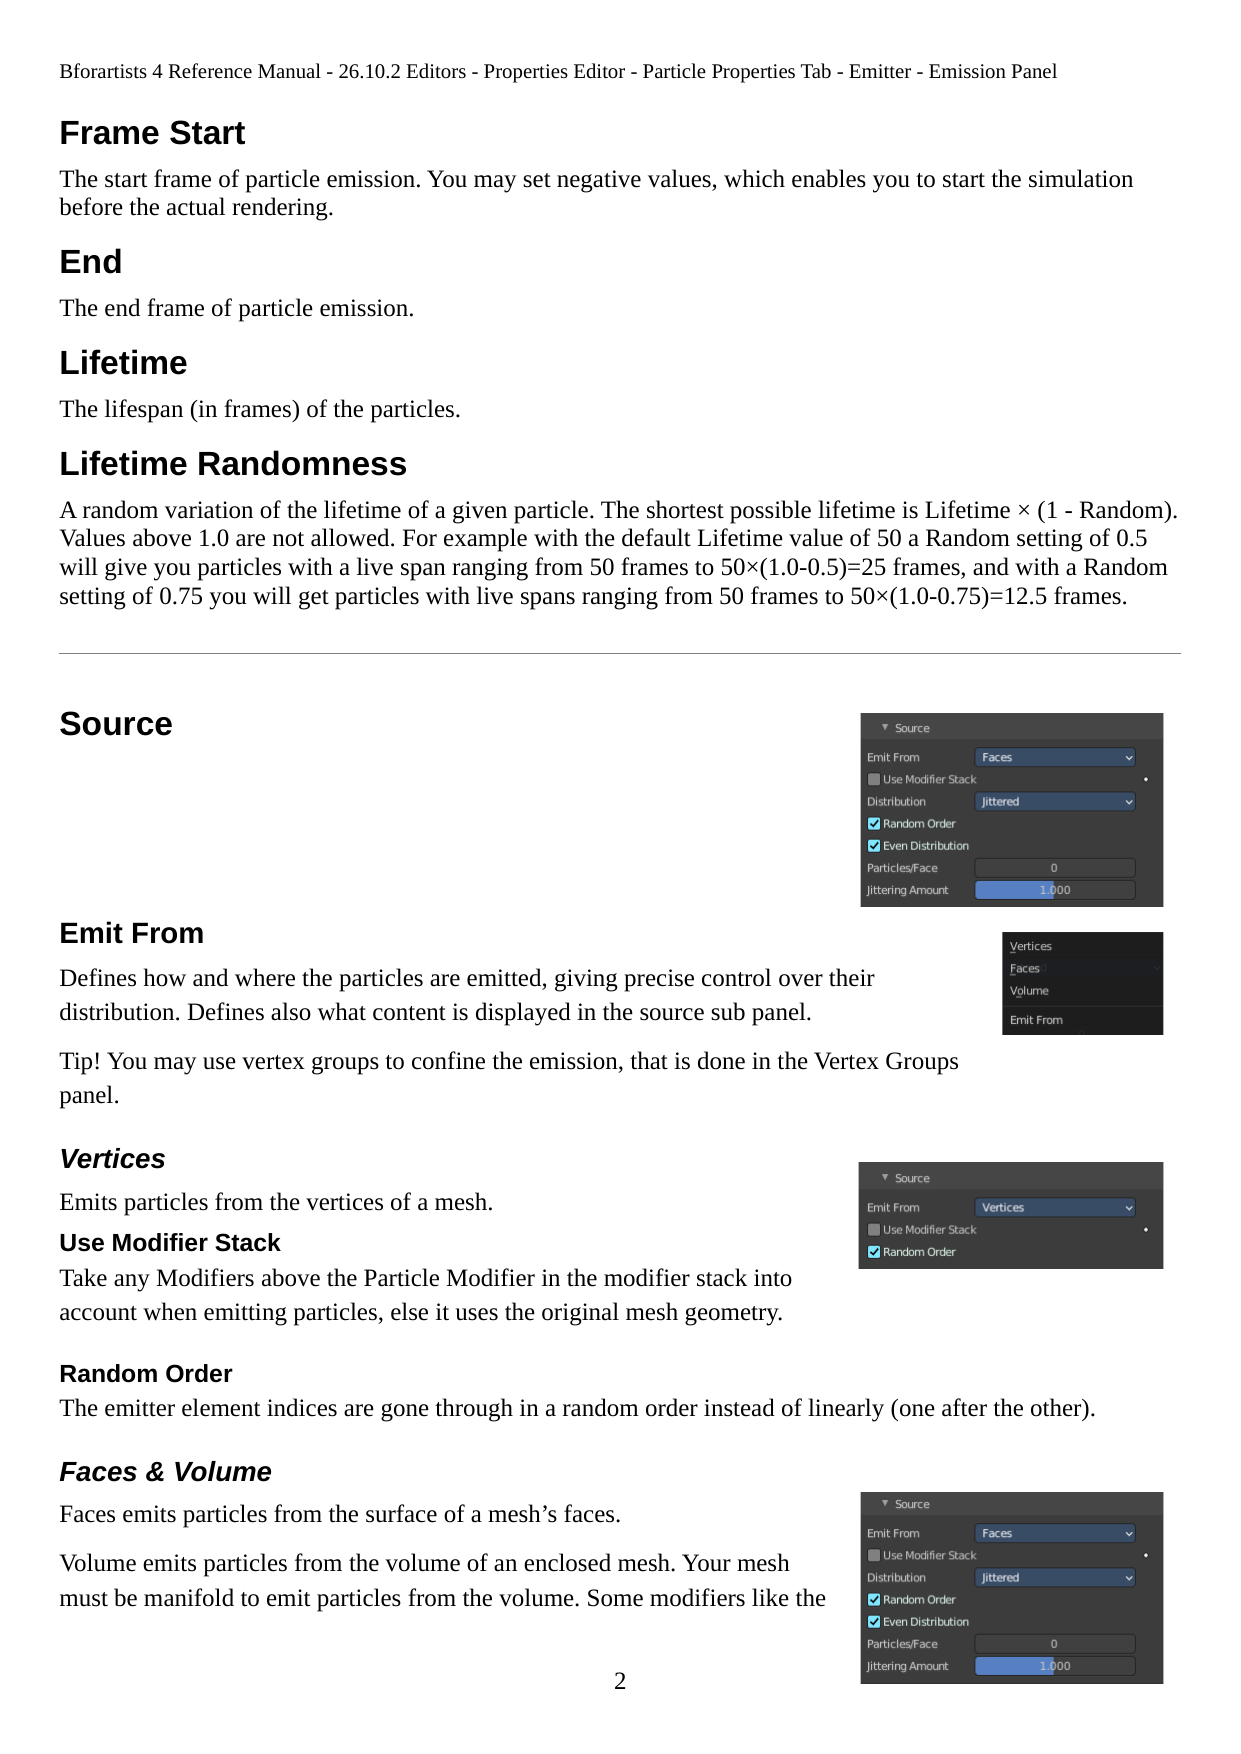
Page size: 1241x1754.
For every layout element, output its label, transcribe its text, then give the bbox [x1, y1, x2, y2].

subtitle Emit From [59, 916, 1181, 950]
subtitle Lifetime Randomness [59, 443, 1181, 482]
subtitle Lifetime [59, 343, 1181, 381]
picture [860, 713, 1164, 907]
subtitle Vertices [59, 1142, 1181, 1174]
text Tip! You may use vertex groups to confine the emission, that is done in the Vertex Groups panel. [59, 1046, 1181, 1109]
subtitle Random Order [59, 1359, 1181, 1387]
text Volume emits particles from the volume of an enclosed mesh. Your mesh must be manifold to emit particles from the volume. Some modifiers like the [59, 1548, 860, 1612]
text The end frame of particle emission. [59, 293, 1181, 322]
text The emitter element indices are gone through in a random order instead of linearly (one after the other). [59, 1393, 1181, 1422]
picture [860, 1492, 1164, 1684]
text Take any Modifiers above the Particle Modifier in the modifier stack into account when emitting particles, else it uses the original mesh geometry. [59, 1263, 1181, 1326]
subtitle Faces & Volume [59, 1455, 1181, 1487]
text Defines how and where the particles are emitted, giving precise control over their distribution. Defines also what content is displayed in the source sub panel. [59, 963, 1002, 1026]
subtitle Use Modifier Stack [59, 1228, 858, 1256]
picture [858, 1162, 1164, 1269]
text Faces emits particles from the surface of a mesh’s faces. [59, 1499, 860, 1528]
subtitle End [59, 242, 1181, 281]
text A random variation of the lifetime of a given particle. The shortest possible lifetime is Lifetime × (1 - Random). Values above 1.0 are not allowed. For example with the default Lifetime value of 50 a Random setting of 0.5 will give you particles with a live span ranging from 50 frames to 50×(1.0-0.5)=25 frames, and with a Random setting of 0.75 you will get particles with live spans ranging from 50 frames to 50×(1.0-0.75)=12.5 frames. [59, 495, 1181, 610]
text The start frame of particle emission. You may set negative values, which enables you to start the simulation before the actual rendering. [59, 164, 1181, 221]
subtitle Frame Start [59, 113, 1181, 151]
text Emits particles from the vertices of a mesh. [59, 1187, 858, 1215]
text The lifespan (in frames) of the particles. [59, 394, 1181, 423]
picture [1002, 932, 1164, 1035]
subtitle [1164, 1228, 1181, 1256]
subtitle Source [59, 703, 1181, 742]
